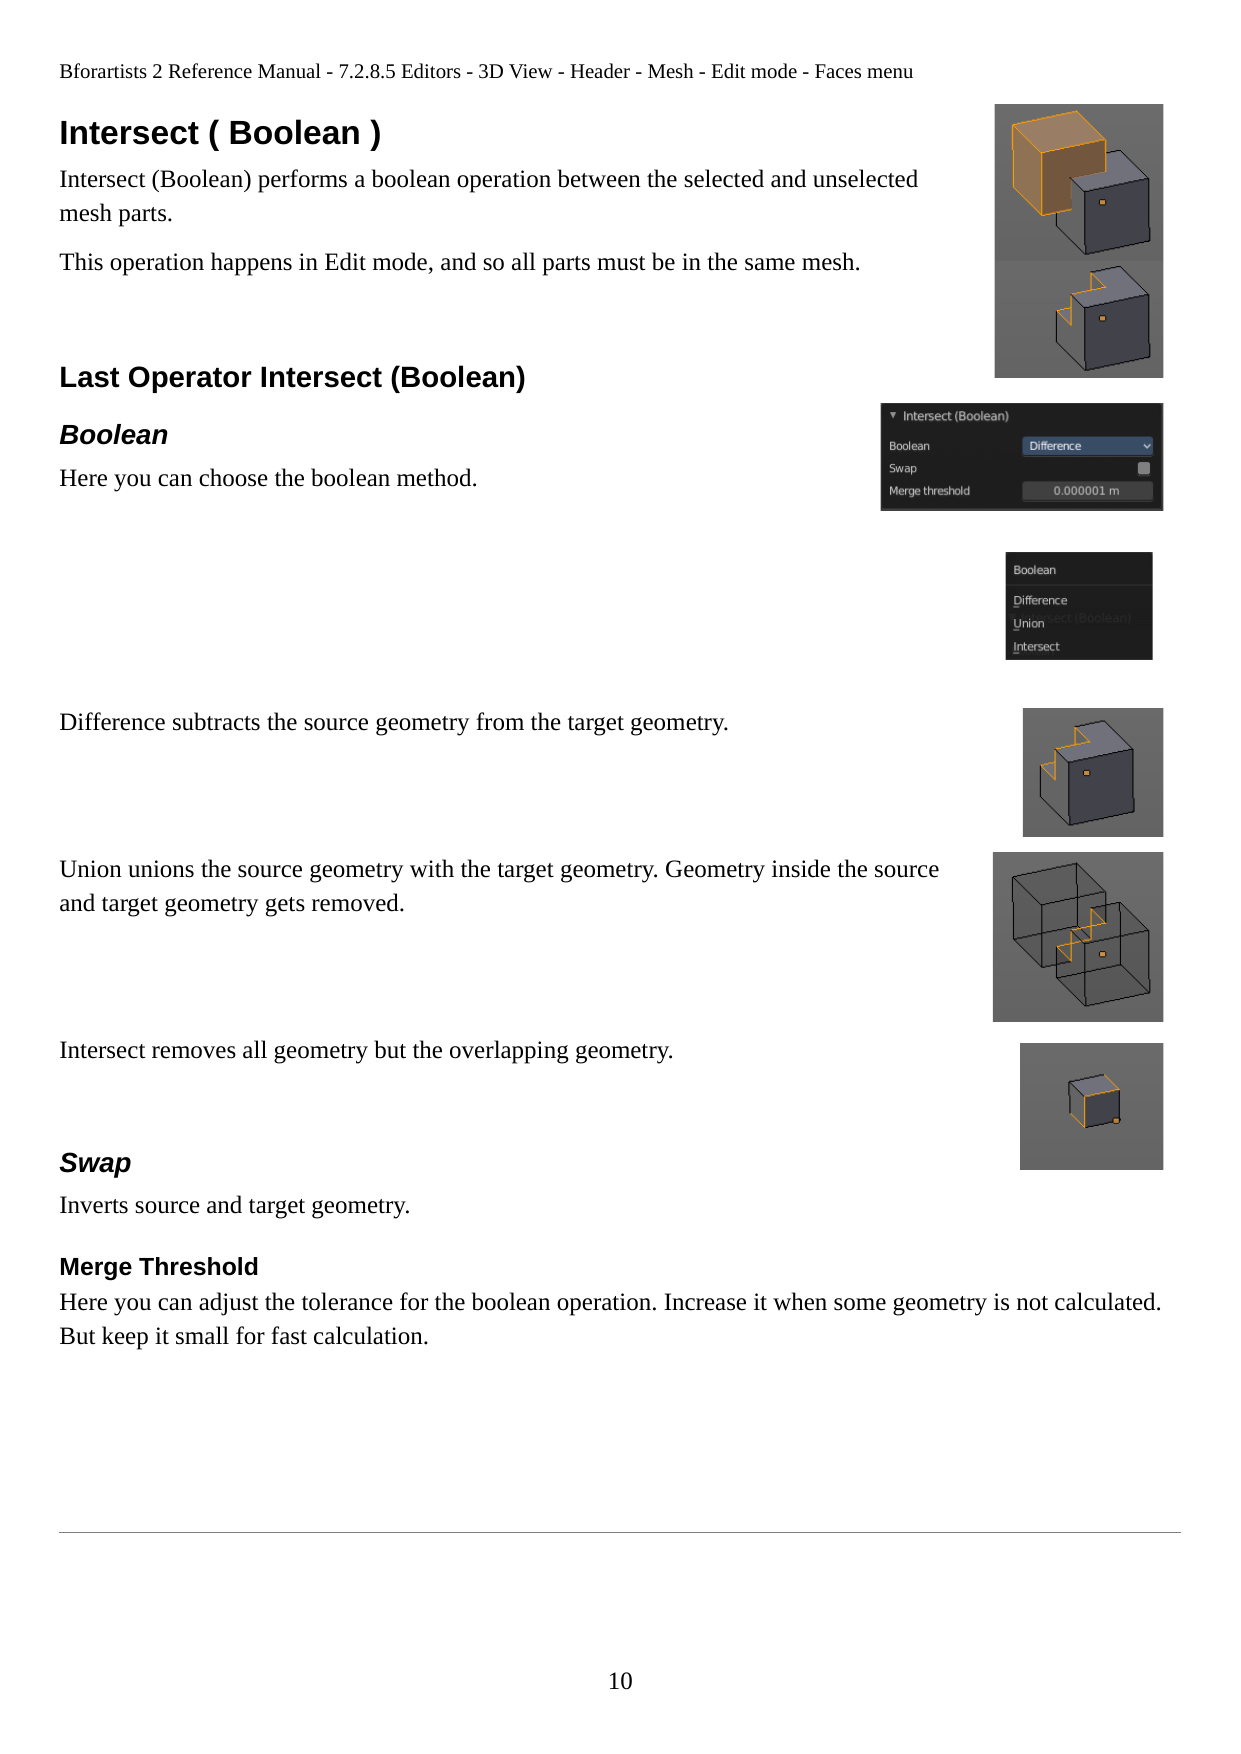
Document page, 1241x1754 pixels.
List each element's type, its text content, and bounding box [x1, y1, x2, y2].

text Difference subtracts the source geometry from the target geometry. [59, 707, 1181, 735]
subtitle [1164, 419, 1181, 451]
picture [880, 403, 1164, 511]
picture [994, 104, 1164, 378]
subtitle Swap [59, 1146, 1181, 1178]
picture [1022, 708, 1164, 837]
text Here you can adjust the tolerance for the boolean operation. Increase it when some geometry is not calculated. But keep it small for fast calculation. [59, 1287, 1181, 1350]
subtitle [1164, 113, 1181, 151]
picture [1020, 1043, 1164, 1170]
text Inverts source and target geometry. [59, 1191, 1181, 1219]
subtitle Boolean [59, 419, 880, 451]
text Here you can choose the boolean method. [59, 463, 880, 492]
picture [1005, 552, 1153, 660]
text Union unions the source geometry with the target geometry. Geometry inside the source and target geometry gets removed. [59, 854, 992, 917]
text Intersect (Boolean) performs a boolean operation between the selected and unselected mesh parts. [59, 164, 994, 227]
picture [992, 852, 1164, 1022]
subtitle Intersect ( Boolean ) [59, 113, 994, 151]
text Intersect removes all geometry but the overlapping geometry. [59, 1036, 1181, 1064]
text This operation happens in Edit mode, and so all parts must be in the same mesh. [59, 247, 994, 276]
subtitle Merge Threshold [59, 1252, 1181, 1281]
subtitle Last Operator Intersect (Boolean) [59, 360, 1181, 394]
